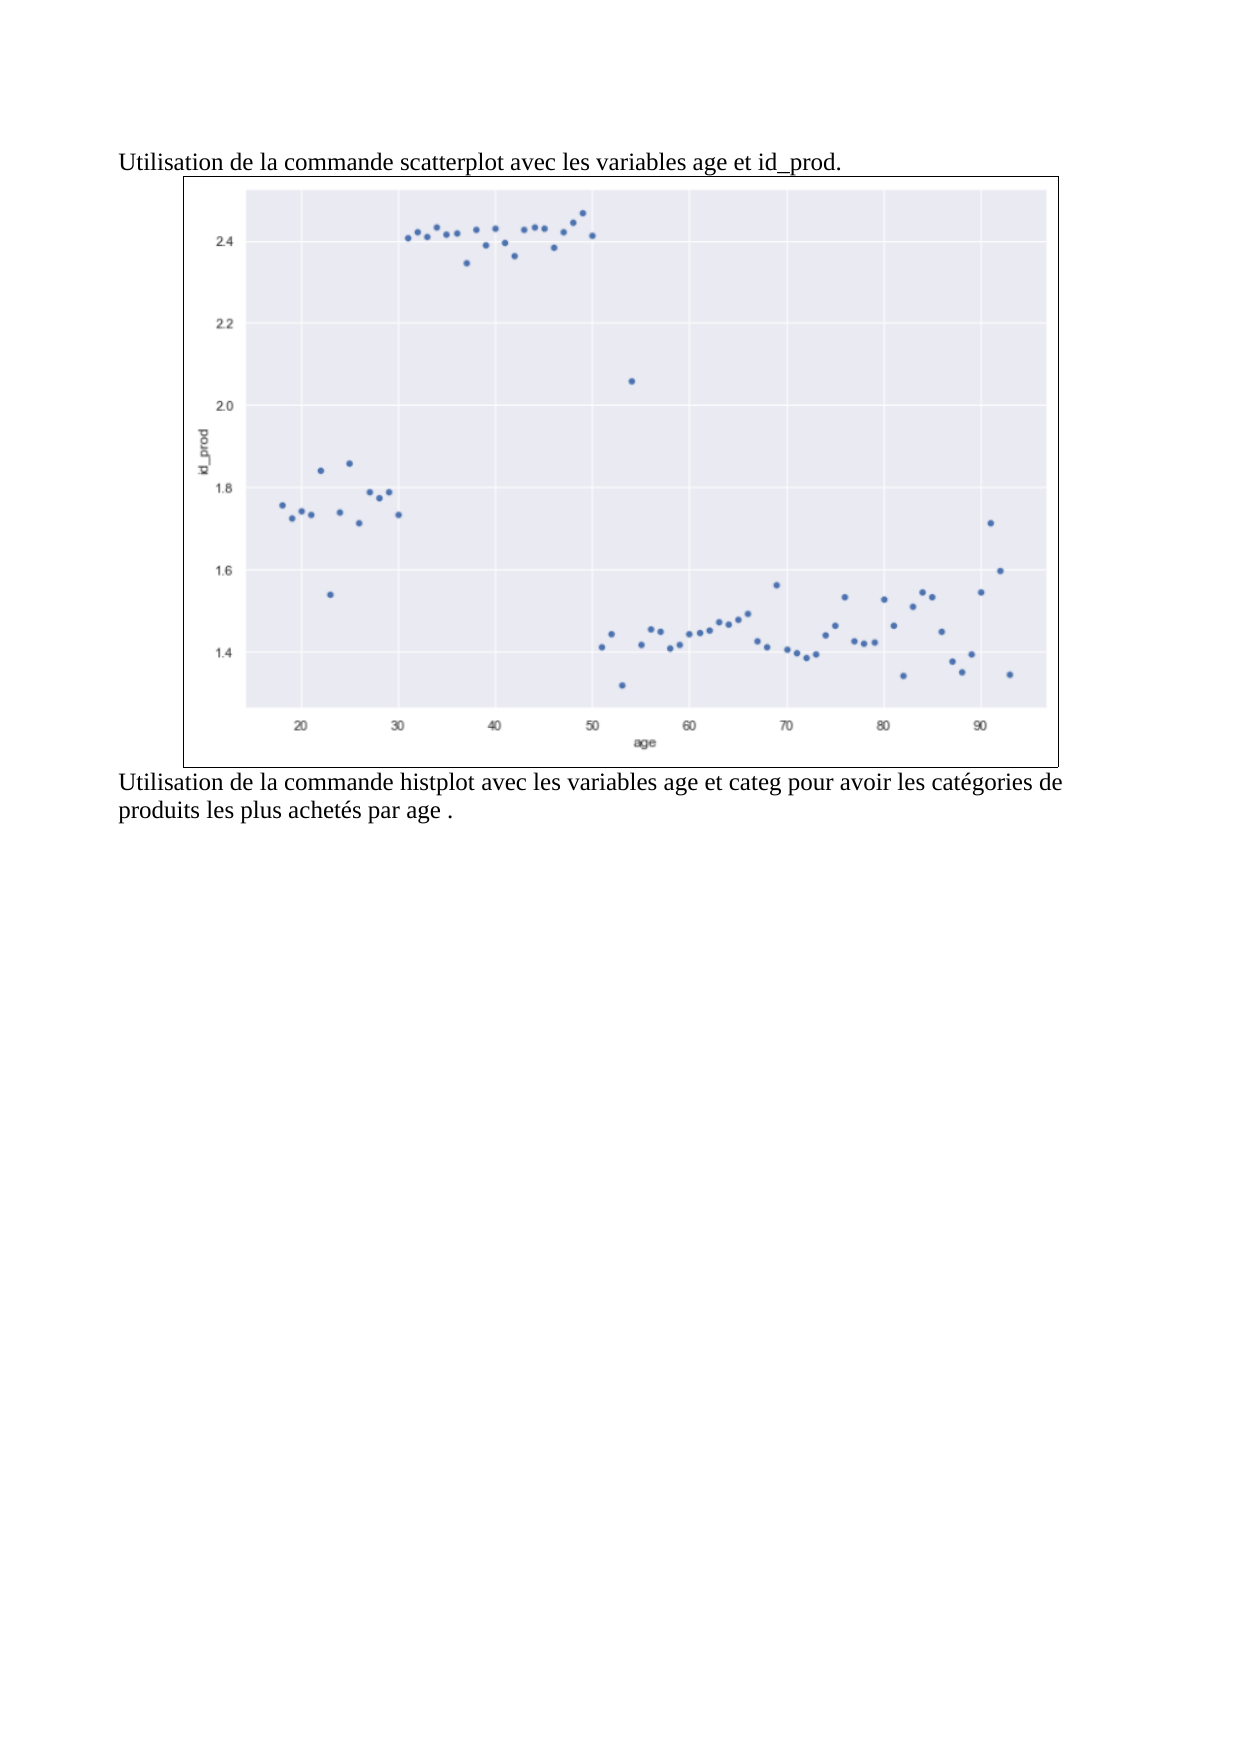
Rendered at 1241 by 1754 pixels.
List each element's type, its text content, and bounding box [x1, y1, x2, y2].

picture [185, 178, 1055, 764]
text Utilisation de la commande scatterplot avec les variables age et id_prod. [118, 147, 1122, 176]
text Utilisation de la commande histplot avec les variables age et categ pour avoir les catégories de produits les plus achetés par age . [118, 176, 1122, 824]
